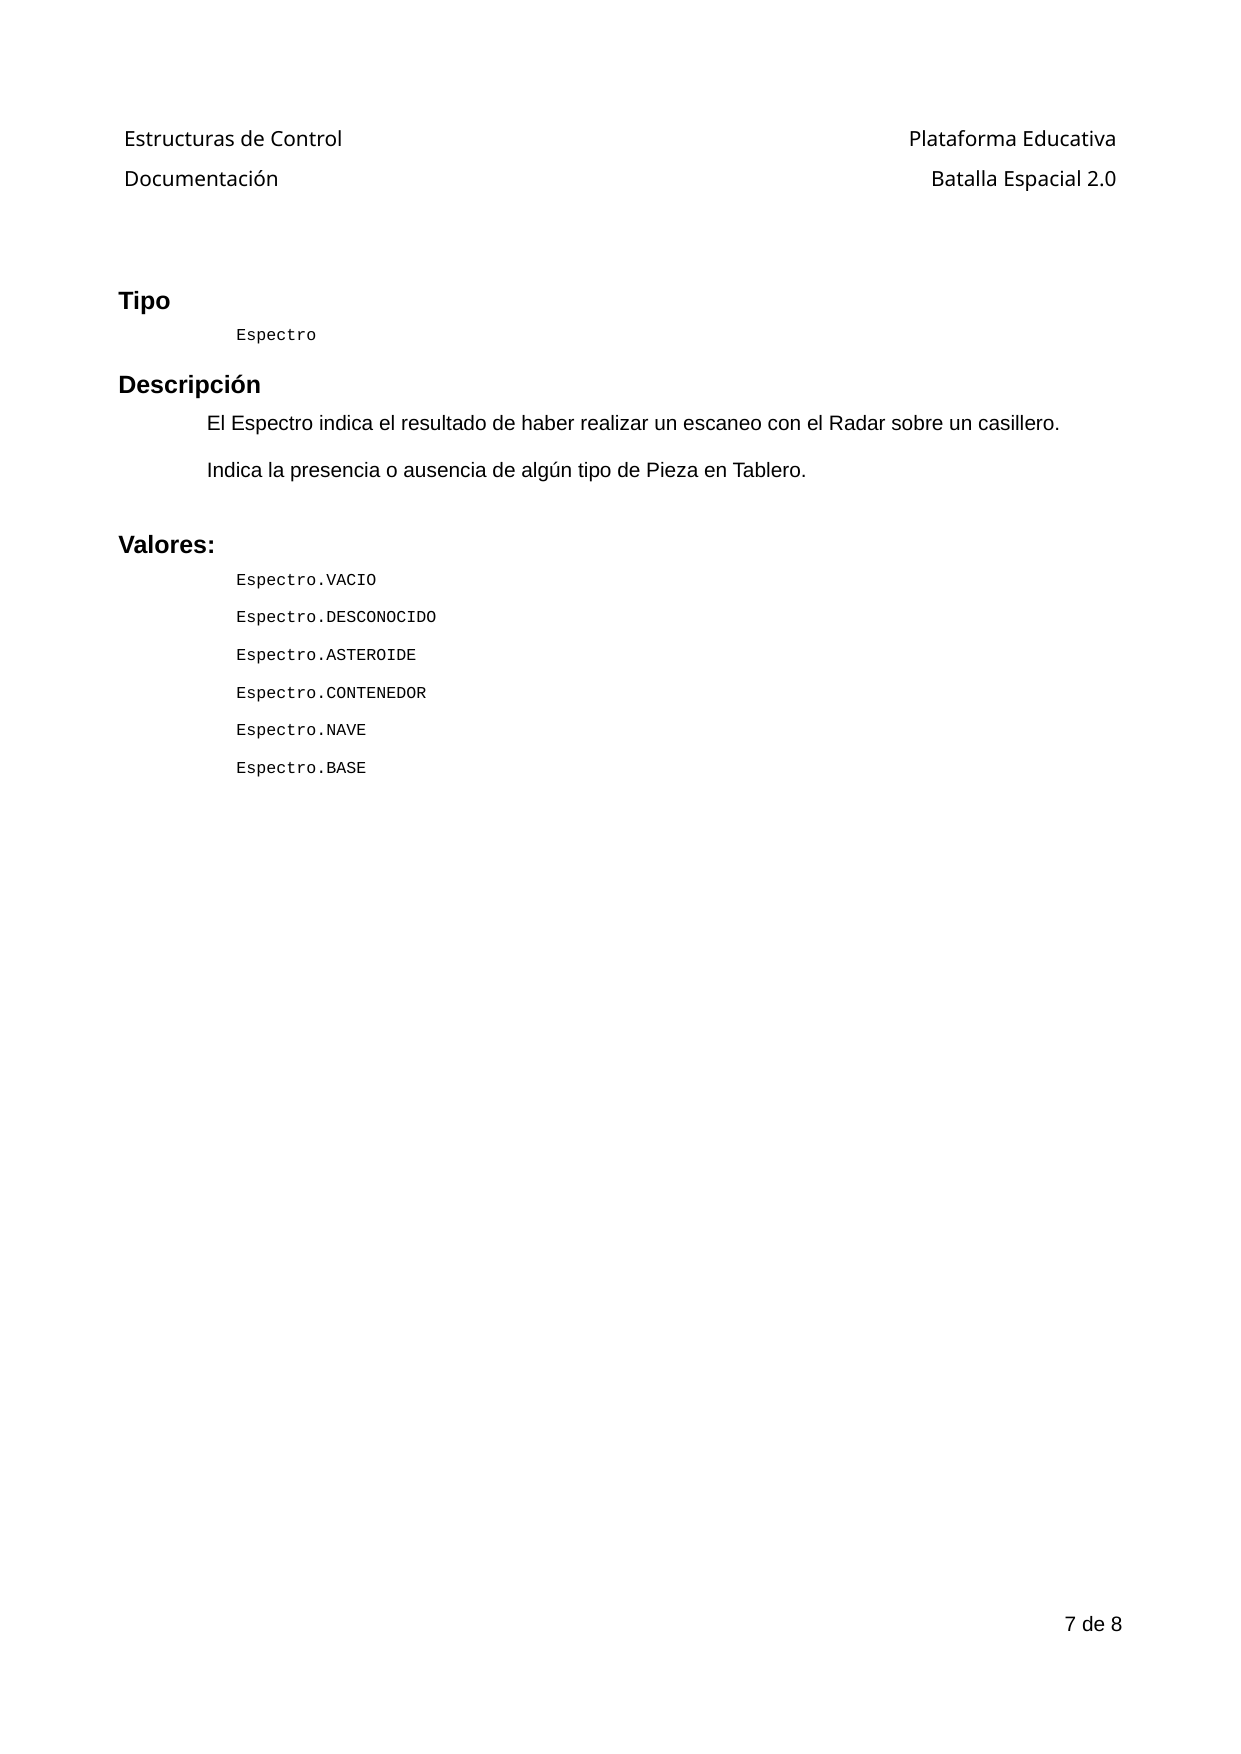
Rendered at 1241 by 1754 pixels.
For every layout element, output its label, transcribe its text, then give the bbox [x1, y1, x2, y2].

text Espectro.VACIO [236, 571, 1122, 590]
text Espectro.DESCONOCIDO [236, 609, 1122, 628]
text El Espectro indica el resultado de haber realizar un escaneo con el Radar sobre un casillero. [118, 411, 1122, 434]
text Espectro [236, 327, 1122, 346]
subtitle Valores: [118, 531, 1122, 559]
text Espectro.NAVE [236, 722, 1122, 741]
subtitle Descripción [118, 371, 1122, 399]
text Espectro.CONTENEDOR [236, 684, 1122, 703]
text Espectro.BASE [236, 760, 1122, 778]
subtitle Tipo [118, 286, 1122, 314]
text Indica la presencia o ausencia de algún tipo de Pieza en Tablero. [118, 458, 1122, 482]
text Espectro.ASTEROIDE [236, 647, 1122, 665]
